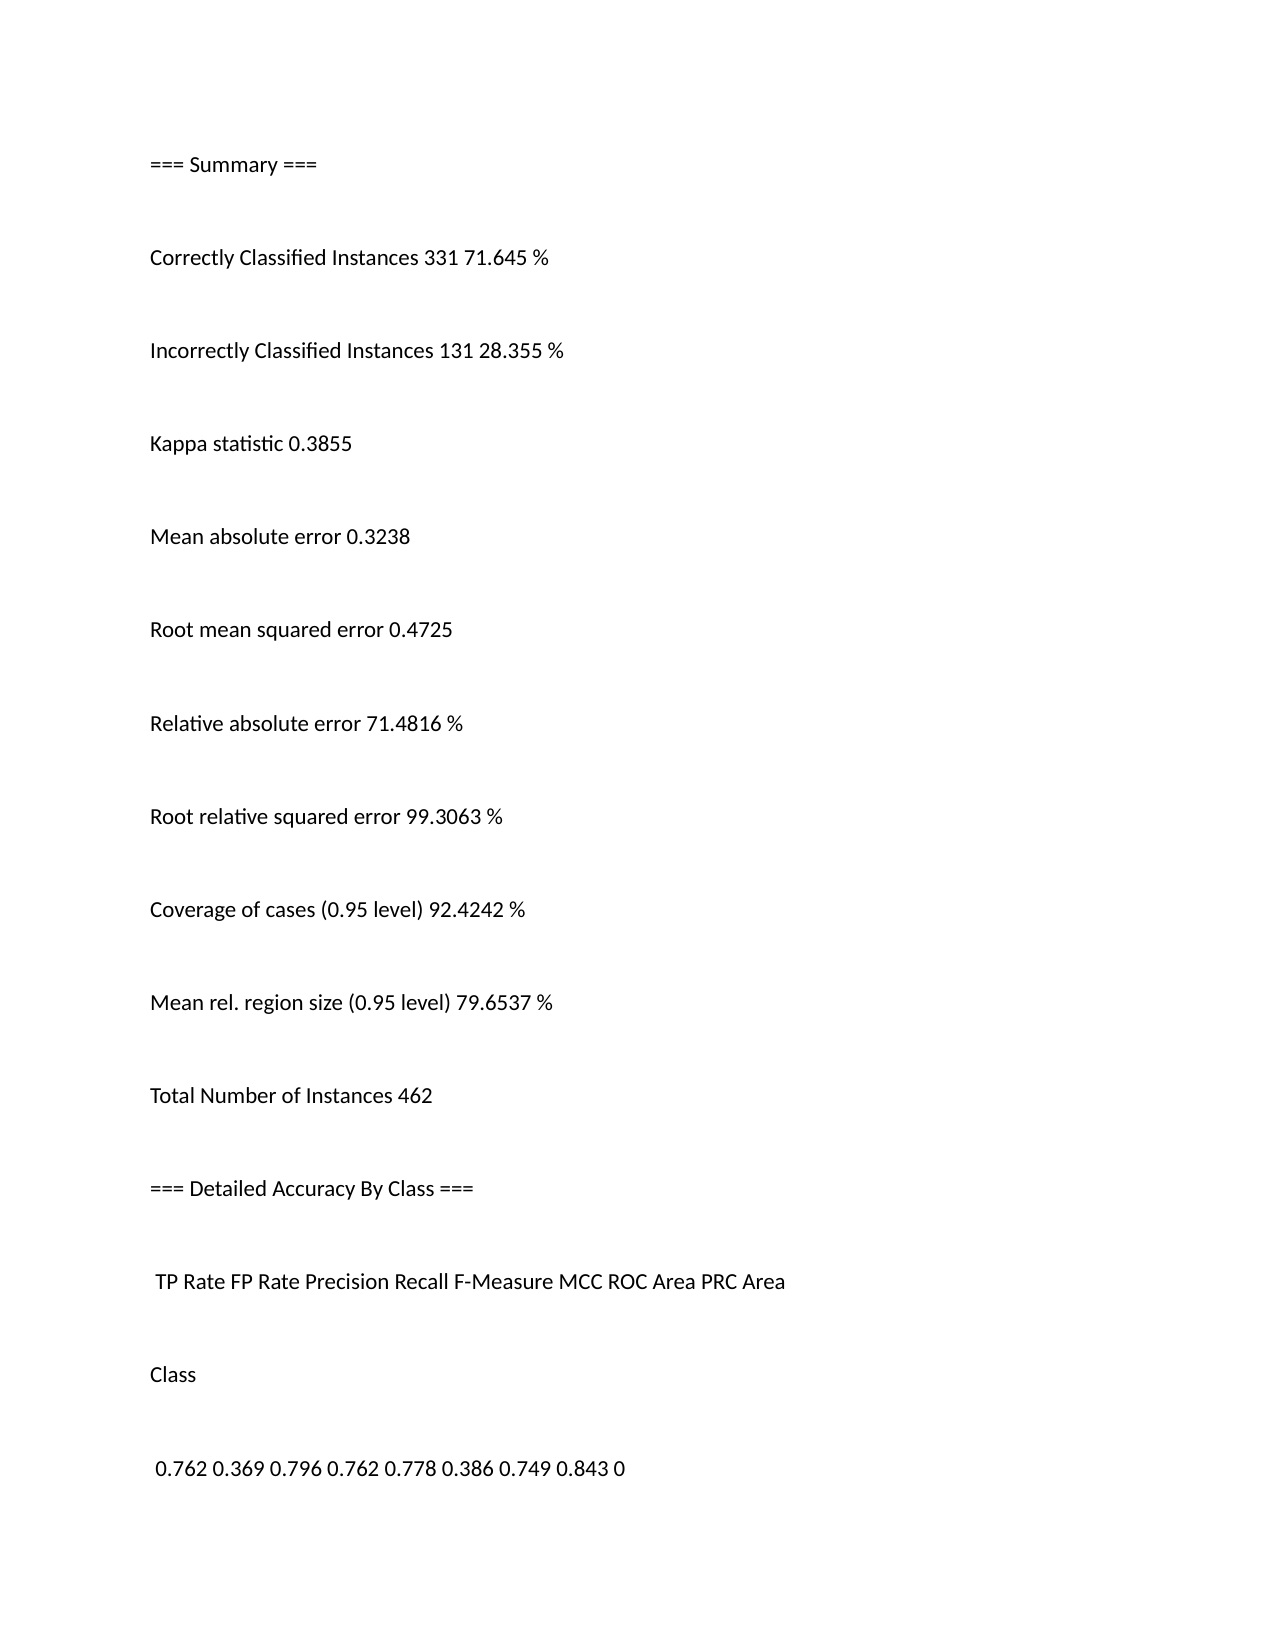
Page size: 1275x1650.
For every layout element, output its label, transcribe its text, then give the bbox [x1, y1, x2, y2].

text Relative absolute error 71.4816 % [150, 709, 1125, 737]
text Class [150, 1361, 1125, 1389]
text Mean rel. region size (0.95 level) 79.6537 % [150, 988, 1125, 1016]
text Total Number of Instances 462 [150, 1081, 1125, 1109]
text Kappa statistic 0.3855 [150, 429, 1125, 457]
text Coverage of cases (0.95 level) 92.4242 % [150, 895, 1125, 923]
text Root mean squared error 0.4725 [150, 616, 1125, 644]
text === Detailed Accuracy By Class === [150, 1174, 1125, 1202]
text TP Rate FP Rate Precision Recall F-Measure MCC ROC Area PRC Area [150, 1267, 1125, 1296]
text 0.762 0.369 0.796 0.762 0.778 0.386 0.749 0.843 0 [150, 1454, 1125, 1482]
text Root relative squared error 99.3063 % [150, 802, 1125, 830]
text === Summary === [150, 150, 1125, 178]
text Incorrectly Classified Instances 131 28.355 % [150, 336, 1125, 364]
text Correctly Classified Instances 331 71.645 % [150, 243, 1125, 271]
text Mean absolute error 0.3238 [150, 522, 1125, 551]
